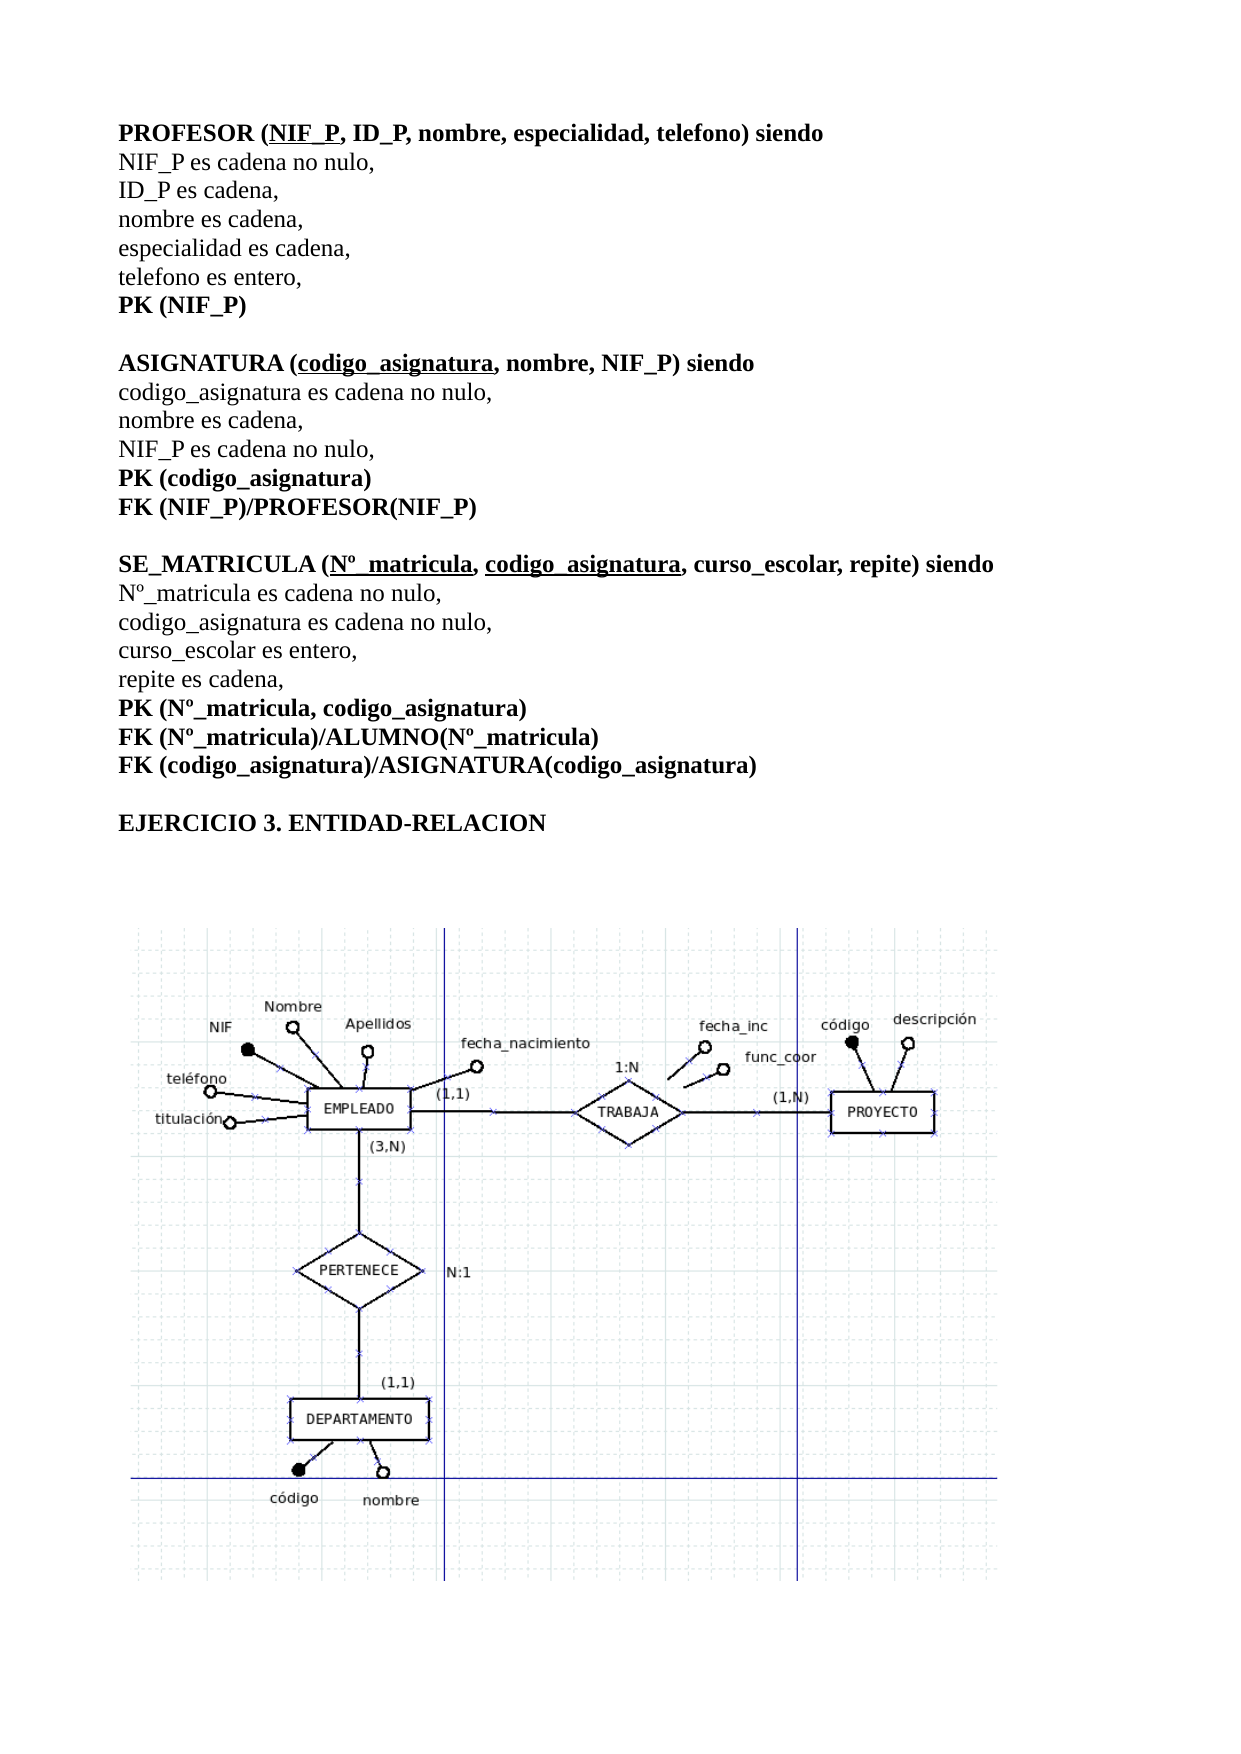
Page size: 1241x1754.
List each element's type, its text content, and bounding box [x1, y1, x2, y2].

text PROFESOR (NIF_P, ID_P, nombre, especialidad, telefono) siendo [118, 118, 1122, 147]
text especialidad es cadena, [118, 233, 1122, 262]
text FK (NIF_P)/PROFESOR(NIF_P) [118, 492, 1122, 521]
text curso_escolar es entero, [118, 636, 1122, 664]
text NIF_P es cadena no nulo, [118, 434, 1122, 463]
text ASIGNATURA (codigo_asignatura, nombre, NIF_P) siendo [118, 348, 1122, 377]
text PK (codigo_asignatura) [118, 463, 1122, 492]
text telefono es entero, [118, 262, 1122, 291]
text nombre es cadena, [118, 204, 1122, 233]
text Nº_matricula es cadena no nulo, [118, 578, 1122, 607]
text FK (codigo_asignatura)/ASIGNATURA(codigo_asignatura) [118, 751, 1122, 779]
text NIF_P es cadena no nulo, [118, 147, 1122, 176]
text FK (Nº_matricula)/ALUMNO(Nº_matricula) [118, 722, 1122, 751]
text PK (Nº_matricula, codigo_asignatura) [118, 693, 1122, 722]
picture [130, 928, 1003, 1581]
text EJERCICIO 3. ENTIDAD-RELACION [118, 808, 1122, 837]
text SE_MATRICULA (Nº_matricula, codigo_asignatura, curso_escolar, repite) siendo [118, 549, 1122, 578]
text ID_P es cadena, [118, 176, 1122, 204]
text codigo_asignatura es cadena no nulo, [118, 607, 1122, 636]
text PK (NIF_P) [118, 291, 1122, 319]
text repite es cadena, [118, 664, 1122, 693]
text nombre es cadena, [118, 406, 1122, 434]
text codigo_asignatura es cadena no nulo, [118, 377, 1122, 406]
